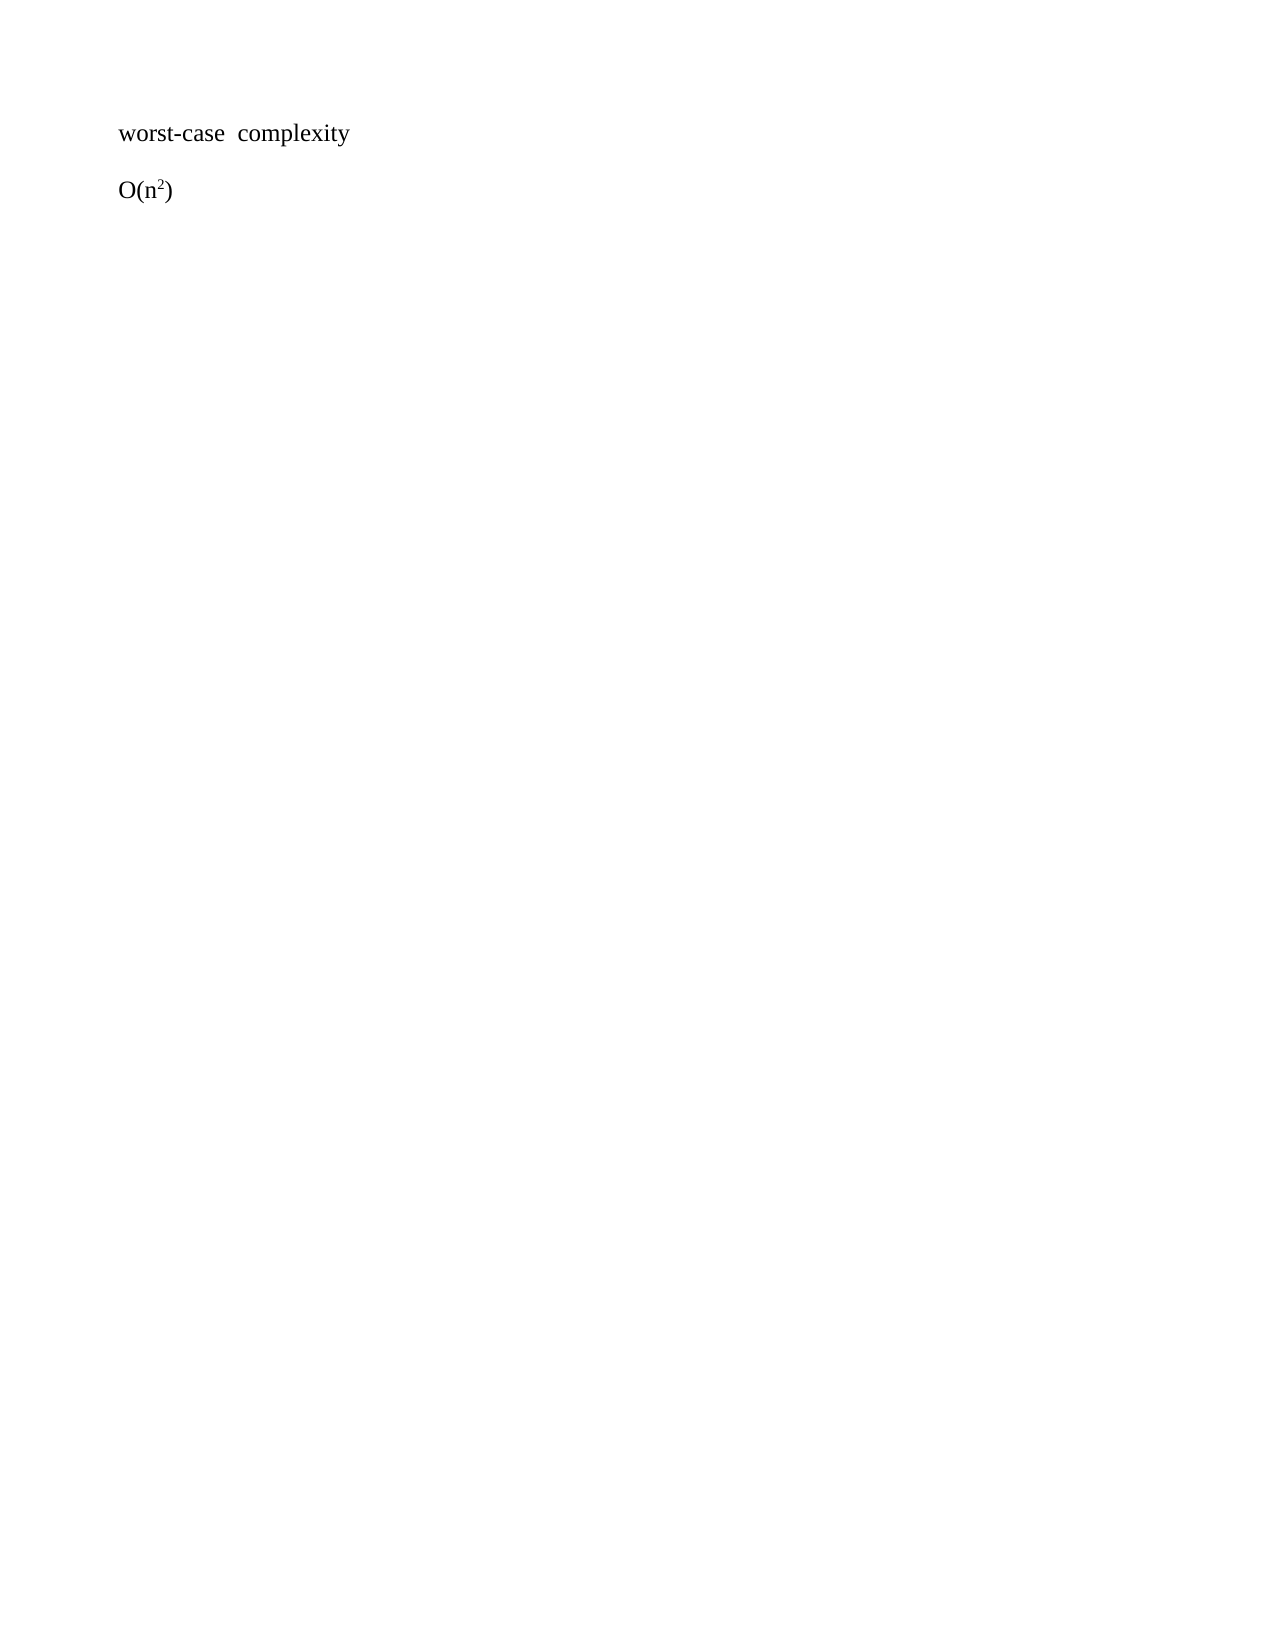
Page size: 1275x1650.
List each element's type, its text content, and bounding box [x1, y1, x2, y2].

text worst-case complexity [118, 118, 1157, 147]
text O(n2) [118, 176, 1157, 204]
